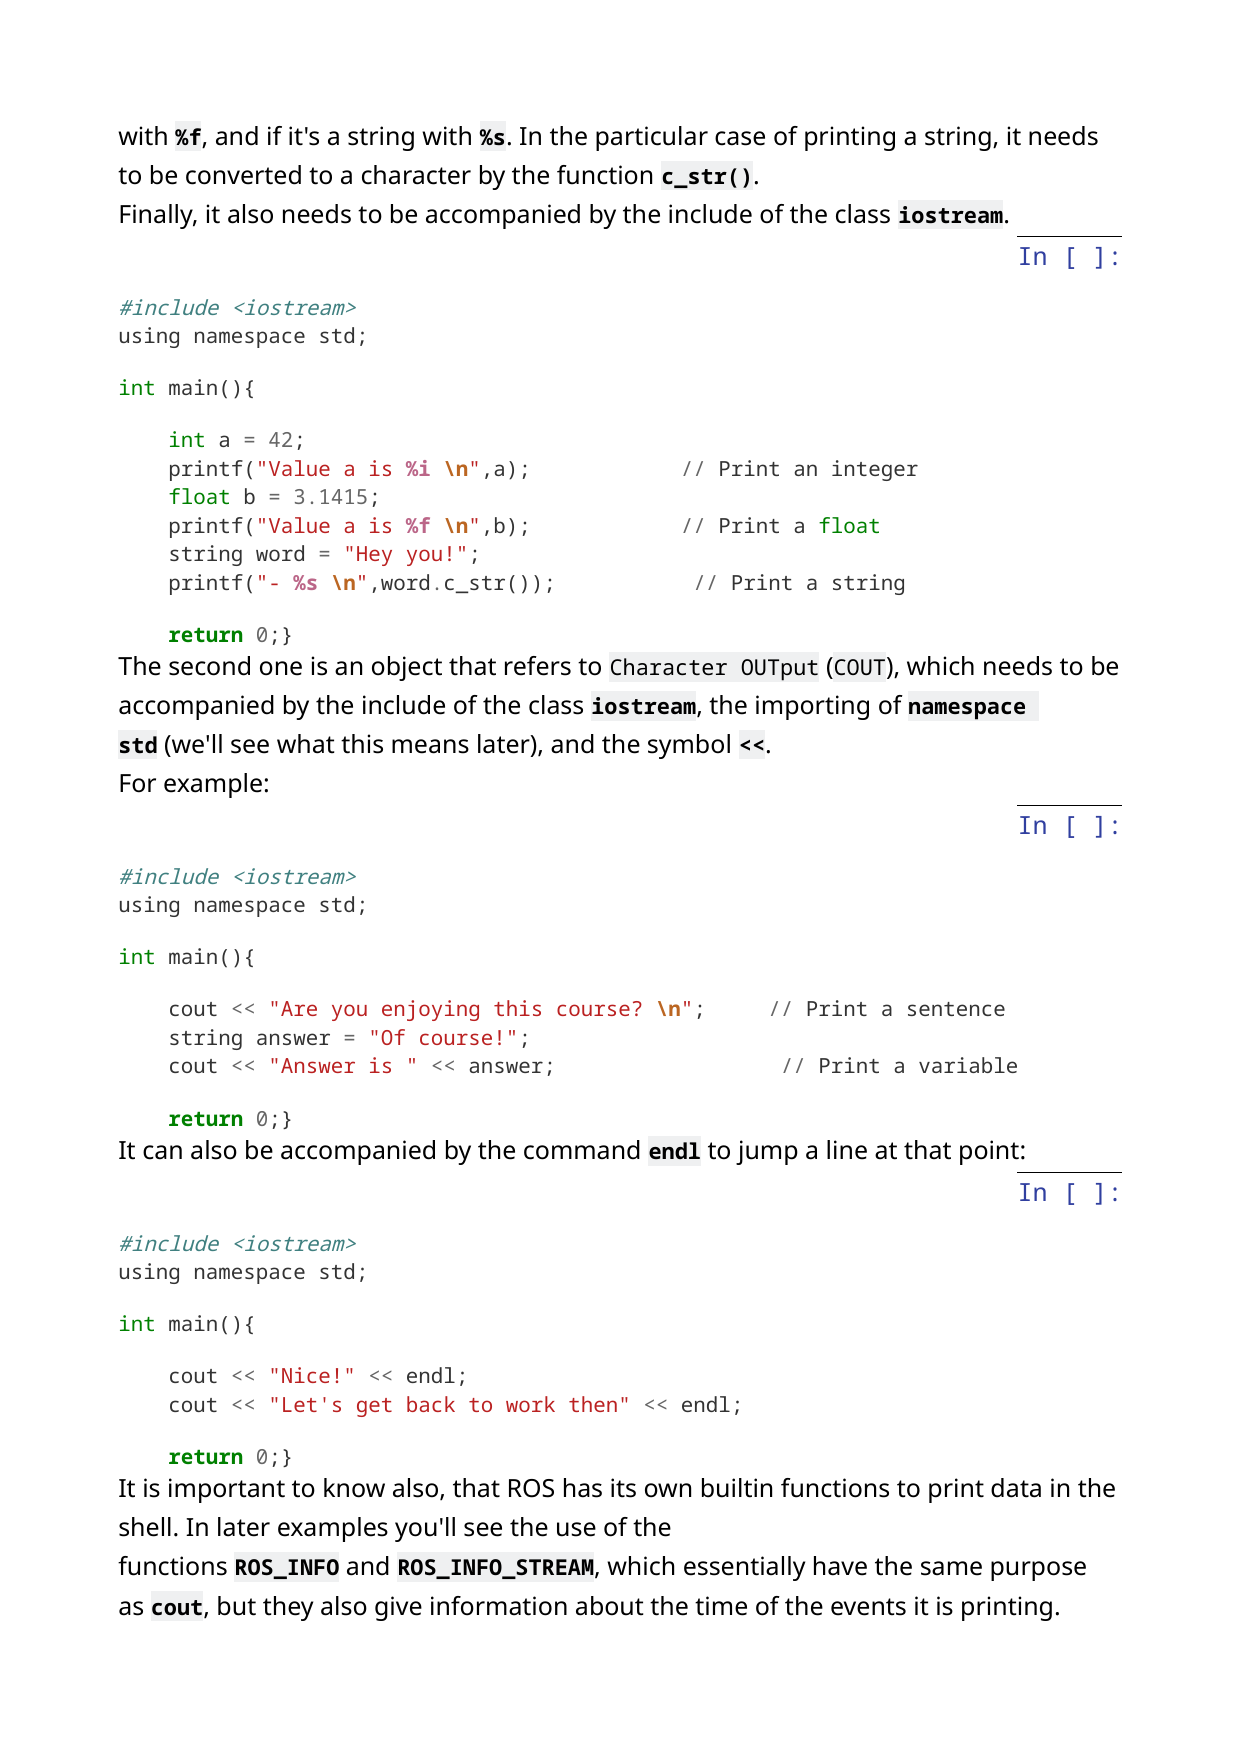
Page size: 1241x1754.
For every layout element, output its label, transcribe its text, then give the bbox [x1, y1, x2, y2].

text cout << "Let's get back to work then" << endl; [118, 1390, 1122, 1418]
text using namespace std; [118, 890, 1122, 919]
text In [ ]: [118, 1172, 1122, 1209]
text using namespace std; [118, 1257, 1122, 1286]
text using namespace std; [118, 321, 1122, 350]
text It can also be accompanied by the command endl to jump a line at that point: [118, 1132, 1122, 1166]
text printf("Value a is %f \n",b); // Print a float [118, 511, 1122, 539]
text In [ ]: [118, 236, 1122, 273]
text return 0;} [118, 1442, 1122, 1471]
text return 0;} [118, 1104, 1122, 1132]
text int a = 42; [118, 425, 1122, 454]
text string answer = "Of course!"; [118, 1023, 1122, 1052]
text The second one is an object that refers to Character OUTput (COUT), which needs to be accompanied by the include of the class iostream, the importing of namespace std (we'll see what this means later), and the symbol <<. [118, 649, 1122, 761]
text Finally, it also needs to be accompanied by the include of the class iostream. [118, 196, 1122, 231]
text cout << "Nice!" << endl; [118, 1361, 1122, 1390]
text float b = 3.1415; [118, 482, 1122, 511]
text string word = "Hey you!"; [118, 539, 1122, 568]
text cout << "Are you enjoying this course? \n"; // Print a sentence [118, 994, 1122, 1023]
text printf("- %s \n",word.c_str()); // Print a string [118, 568, 1122, 597]
text with %f, and if it's a string with %s. In the particular case of printing a string, it needs to be converted to a character by the function c_str(). [118, 118, 1122, 191]
text int main(){ [118, 1309, 1122, 1338]
text cout << "Answer is " << answer; // Print a variable [118, 1052, 1122, 1080]
text int main(){ [118, 373, 1122, 402]
text return 0;} [118, 620, 1122, 649]
text #include <iostream> [118, 293, 1122, 321]
text In [ ]: [118, 805, 1122, 842]
text #include <iostream> [118, 1229, 1122, 1257]
text int main(){ [118, 942, 1122, 971]
text It is important to know also, that ROS has its own builtin functions to print data in the shell. In later examples you'll see the use of the functions ROS_INFO and ROS_INFO_STREAM, which essentially have the same purpose as cout, but they also give information about the time of the events it is printing. [118, 1471, 1122, 1622]
text printf("Value a is %i \n",a); // Print an integer [118, 454, 1122, 482]
text #include <iostream> [118, 862, 1122, 890]
text For example: [118, 766, 1122, 800]
